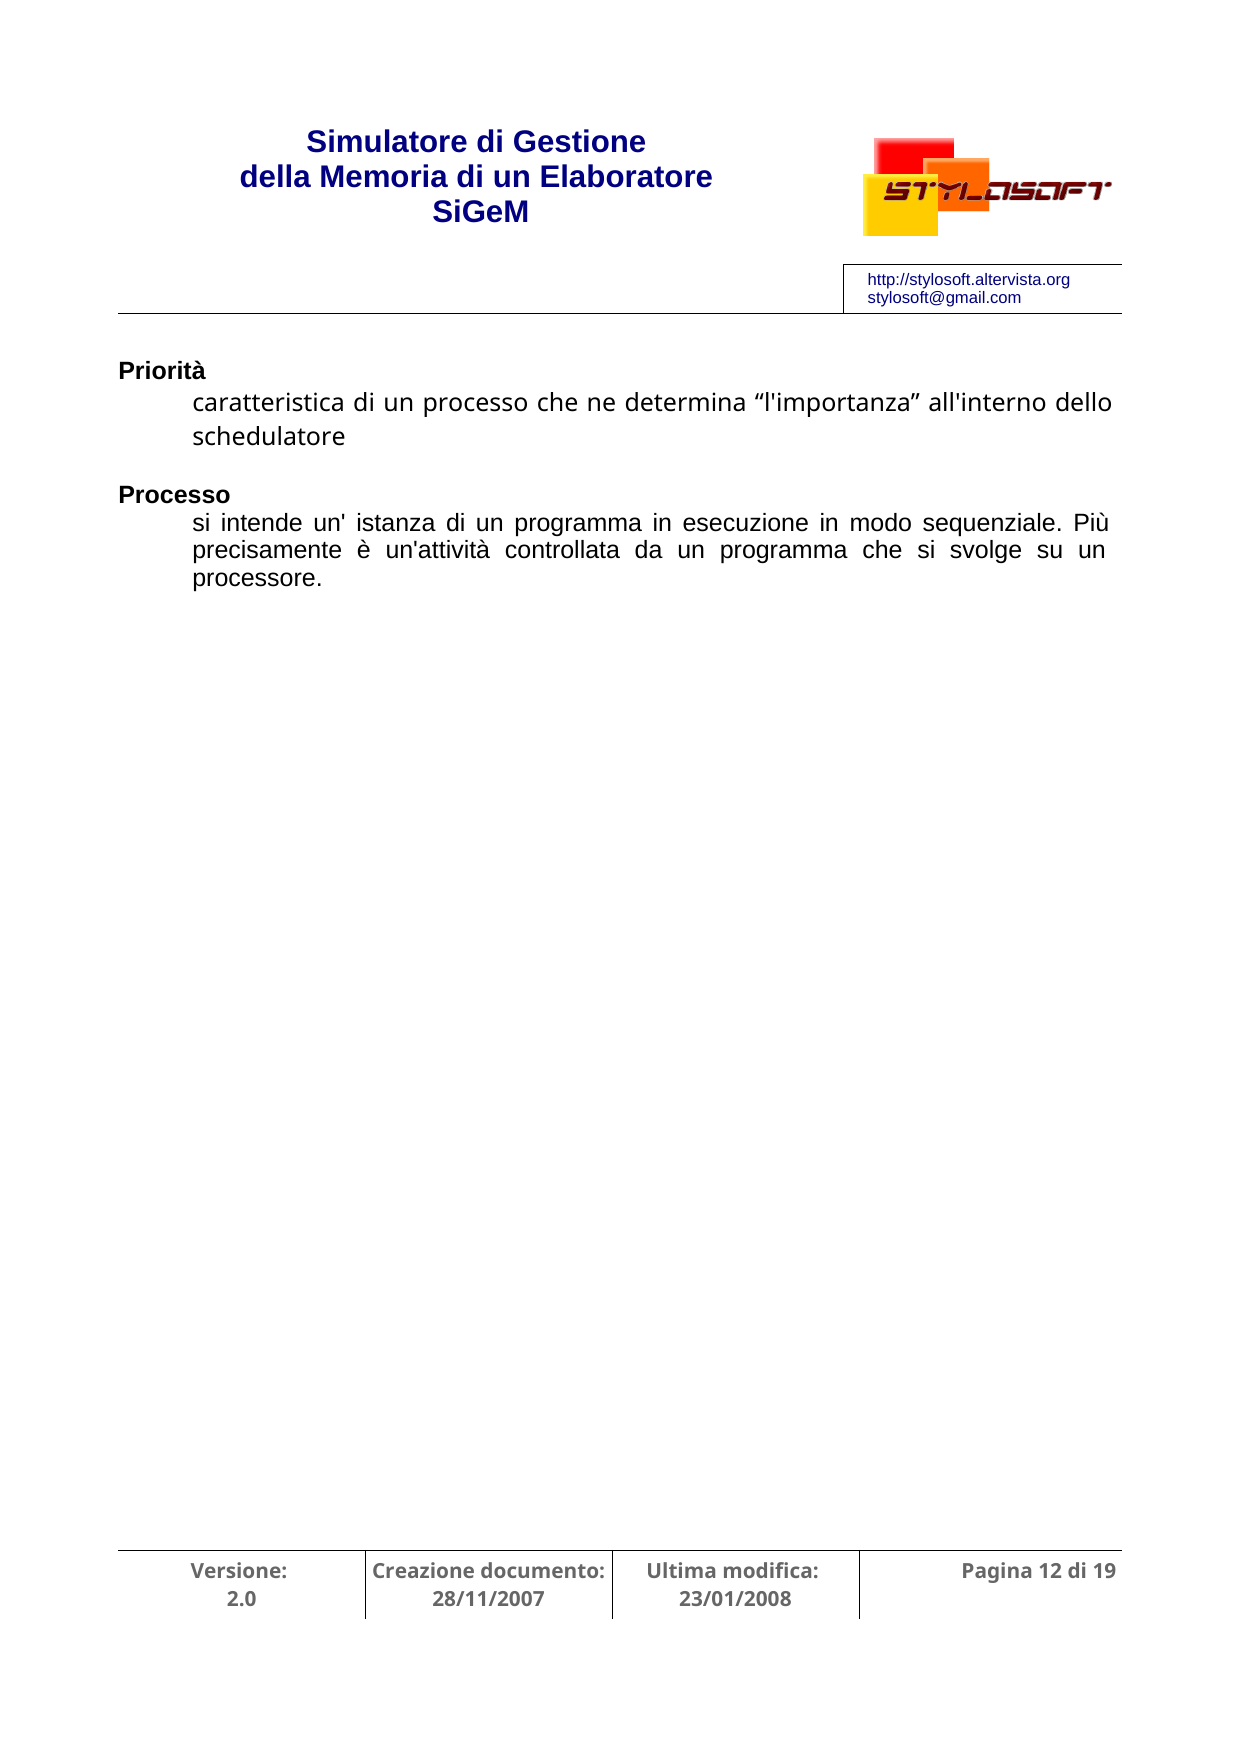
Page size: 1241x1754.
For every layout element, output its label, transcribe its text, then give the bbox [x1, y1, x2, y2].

text caratteristica di un processo che ne determina “l'importanza” all'interno dello schedulatore [118, 384, 1122, 453]
text Processo [118, 481, 1122, 508]
text Priorità [118, 357, 1122, 384]
text si intende un' istanza di un programma in esecuzione in modo sequenziale. Più precisamente è un'attività controllata da un programma che si svolge su un processore. [118, 508, 1122, 592]
picture [848, 123, 1117, 247]
